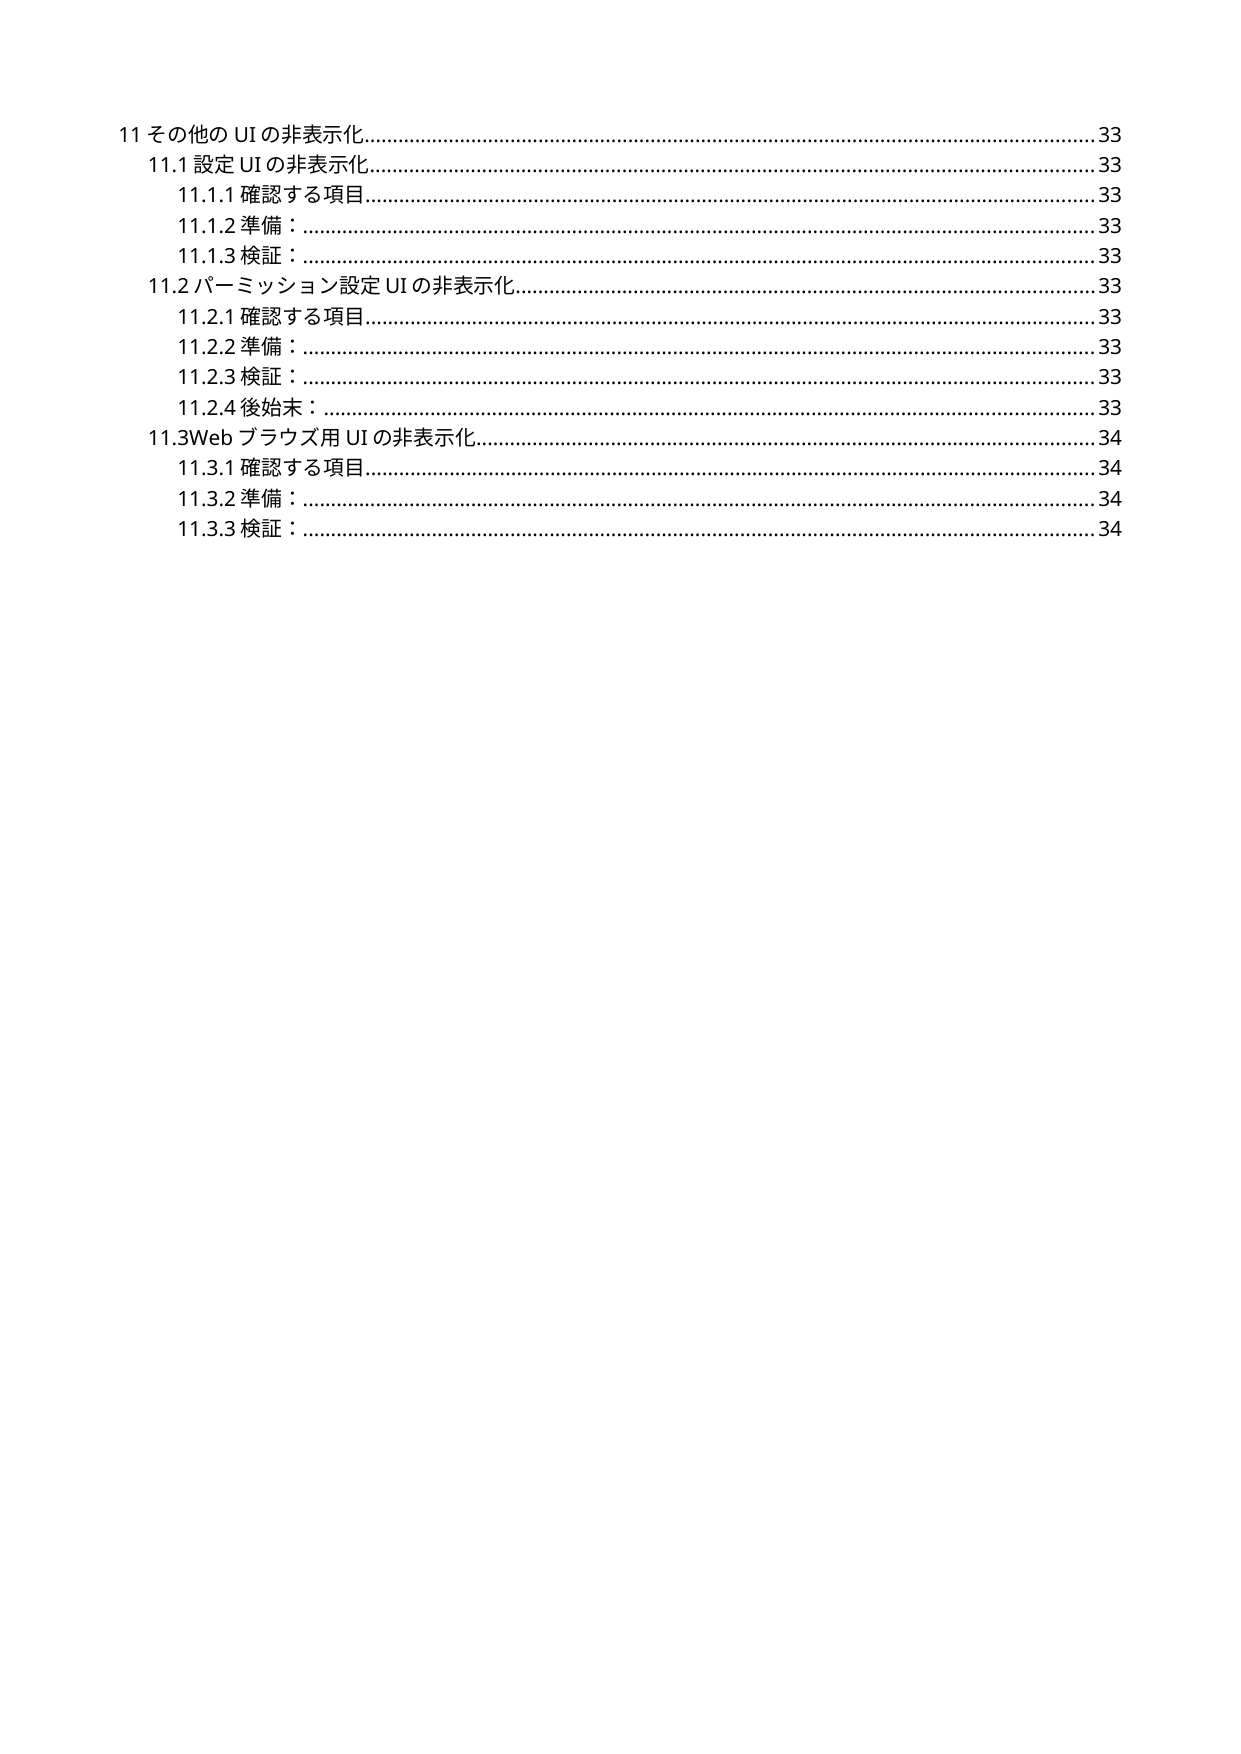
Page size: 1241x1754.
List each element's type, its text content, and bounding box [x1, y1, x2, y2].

text 11.2.4後始末： 33 [177, 391, 1122, 421]
text 11.3.2準備： 34 [177, 482, 1122, 512]
text 11.2.1確認する項目 33 [177, 300, 1122, 330]
text 11.2パーミッション設定UIの非表示化 33 [148, 270, 1122, 300]
text 11.1.3検証： 33 [177, 239, 1122, 270]
text 11.3.1確認する項目 34 [177, 452, 1122, 482]
text 11.3.3検証： 34 [177, 512, 1122, 542]
text 11.1.1確認する項目 33 [177, 179, 1122, 209]
text 11.1設定UIの非表示化 33 [148, 148, 1122, 179]
text 11その他のUIの非表示化 33 [118, 118, 1122, 148]
text 11.2.2準備： 33 [177, 330, 1122, 361]
text 11.2.3検証： 33 [177, 361, 1122, 391]
text 11.1.2準備： 33 [177, 209, 1122, 239]
text 11.3Webブラウズ用UIの非表示化 34 [148, 421, 1122, 452]
